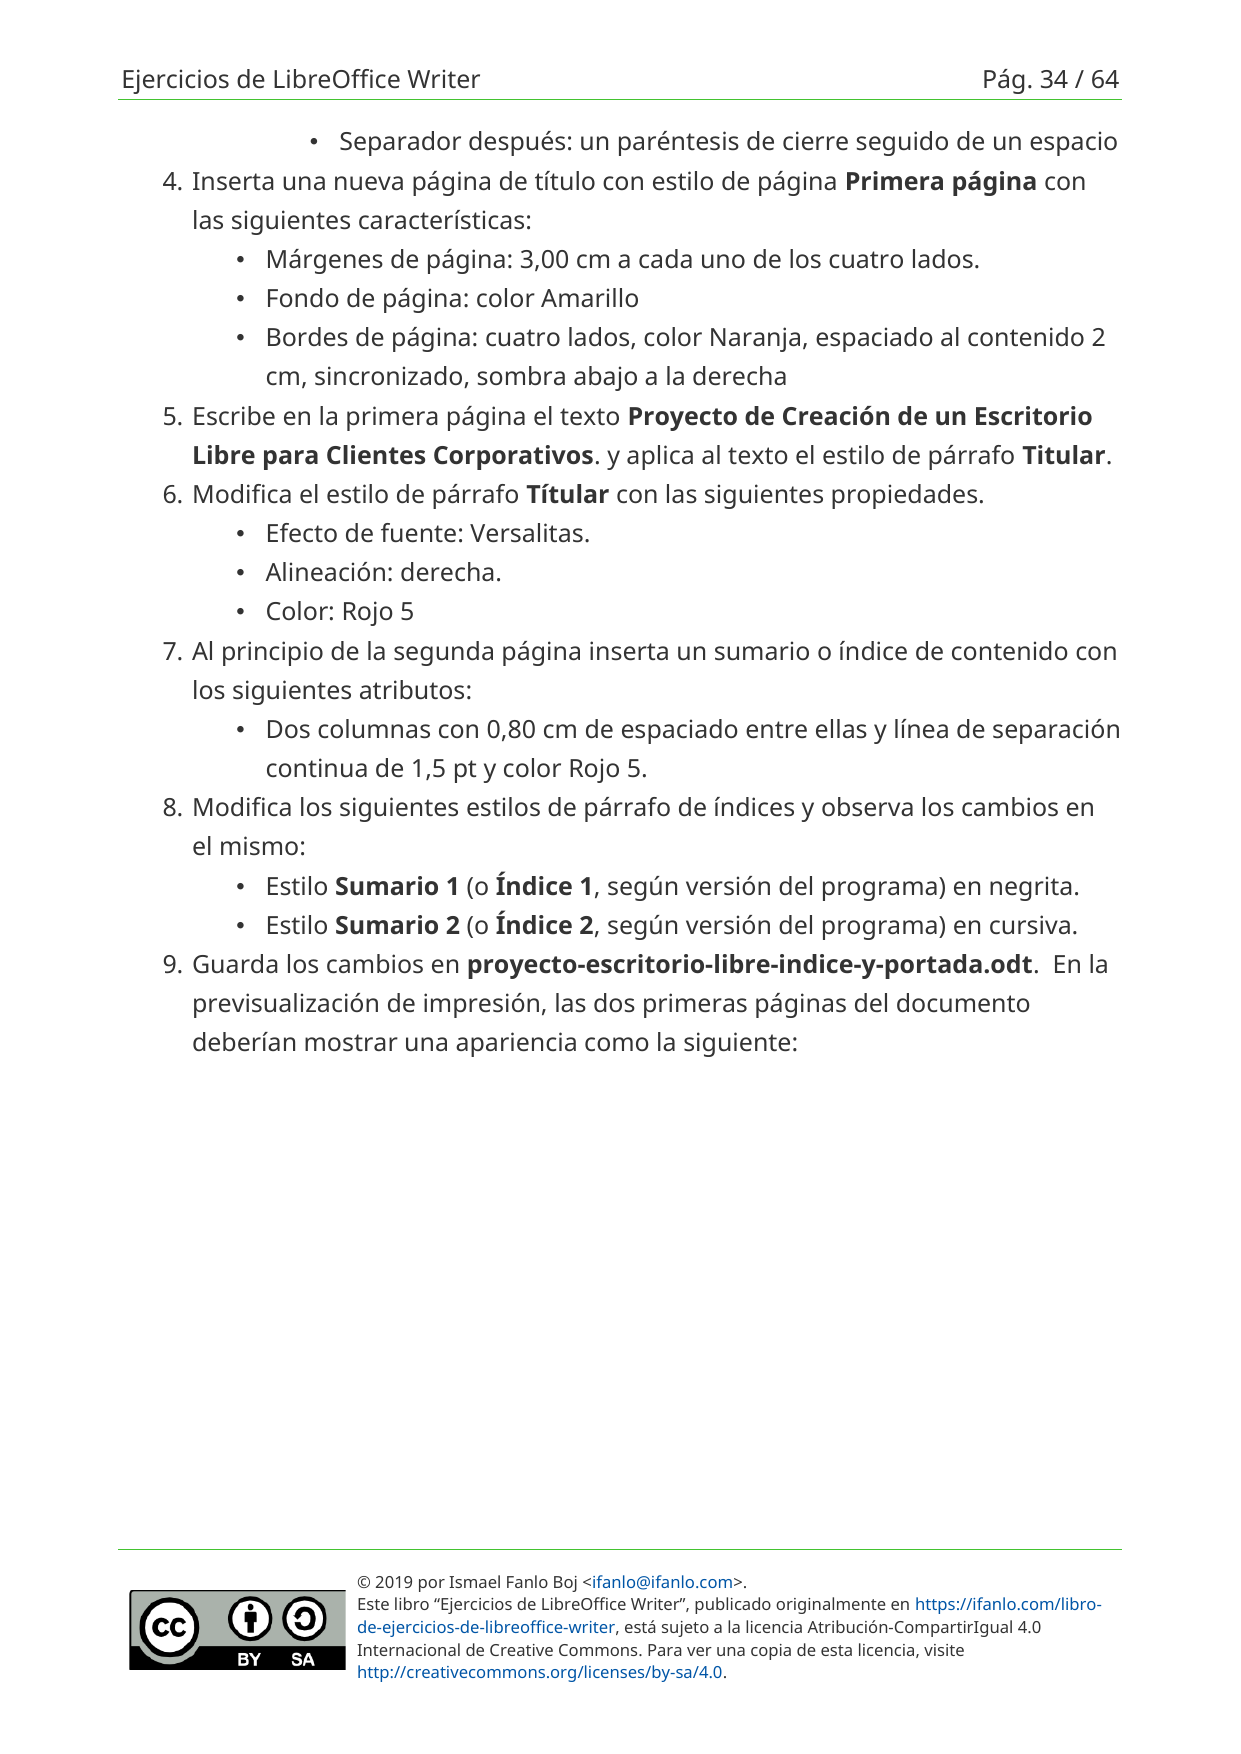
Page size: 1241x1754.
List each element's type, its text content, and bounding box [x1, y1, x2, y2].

list Estilo Sumario 2 (o Índice 2, según versión del programa) en cursiva. [236, 907, 1122, 941]
list Alineación: derecha. [236, 555, 1122, 589]
list Efecto de fuente: Versalitas. [236, 516, 1122, 550]
list Escribe en la primera página el texto Proyecto de Creación de un Escritorio Libre para Clientes Corporativos. y aplica al texto el estilo de párrafo Titular. [162, 398, 1122, 471]
list Márgenes de página: 3,00 cm a cada uno de los cuatro lados. [236, 242, 1122, 276]
list Dos columnas con 0,80 cm de espaciado entre ellas y línea de separación continua de 1,5 pt y color Rojo 5. [236, 712, 1122, 785]
list Modifica el estilo de párrafo Títular con las siguientes propiedades. [162, 477, 1122, 511]
list Color: Rojo 5 [236, 594, 1122, 628]
list Modifica los siguientes estilos de párrafo de índices y observa los cambios en el mismo: [162, 790, 1122, 863]
list Separador después: un paréntesis de cierre seguido de un espacio [309, 124, 1122, 158]
list Inserta una nueva página de título con estilo de página Primera página con las siguientes características: [162, 163, 1122, 236]
list Guarda los cambios en proyecto-escritorio-libre-indice-y-portada.odt. En la previsualización de impresión, las dos primeras páginas del documento deberían mostrar una apariencia como la siguiente: [162, 947, 1122, 1059]
picture [129, 1590, 346, 1670]
list Bordes de página: cuatro lados, color Naranja, espaciado al contenido 2 cm, sincronizado, sombra abajo a la derecha [236, 320, 1122, 393]
list Estilo Sumario 1 (o Índice 1, según versión del programa) en negrita. [236, 868, 1122, 902]
list Al principio de la segunda página inserta un sumario o índice de contenido con los siguientes atributos: [162, 633, 1122, 706]
list Fondo de página: color Amarillo [236, 281, 1122, 315]
